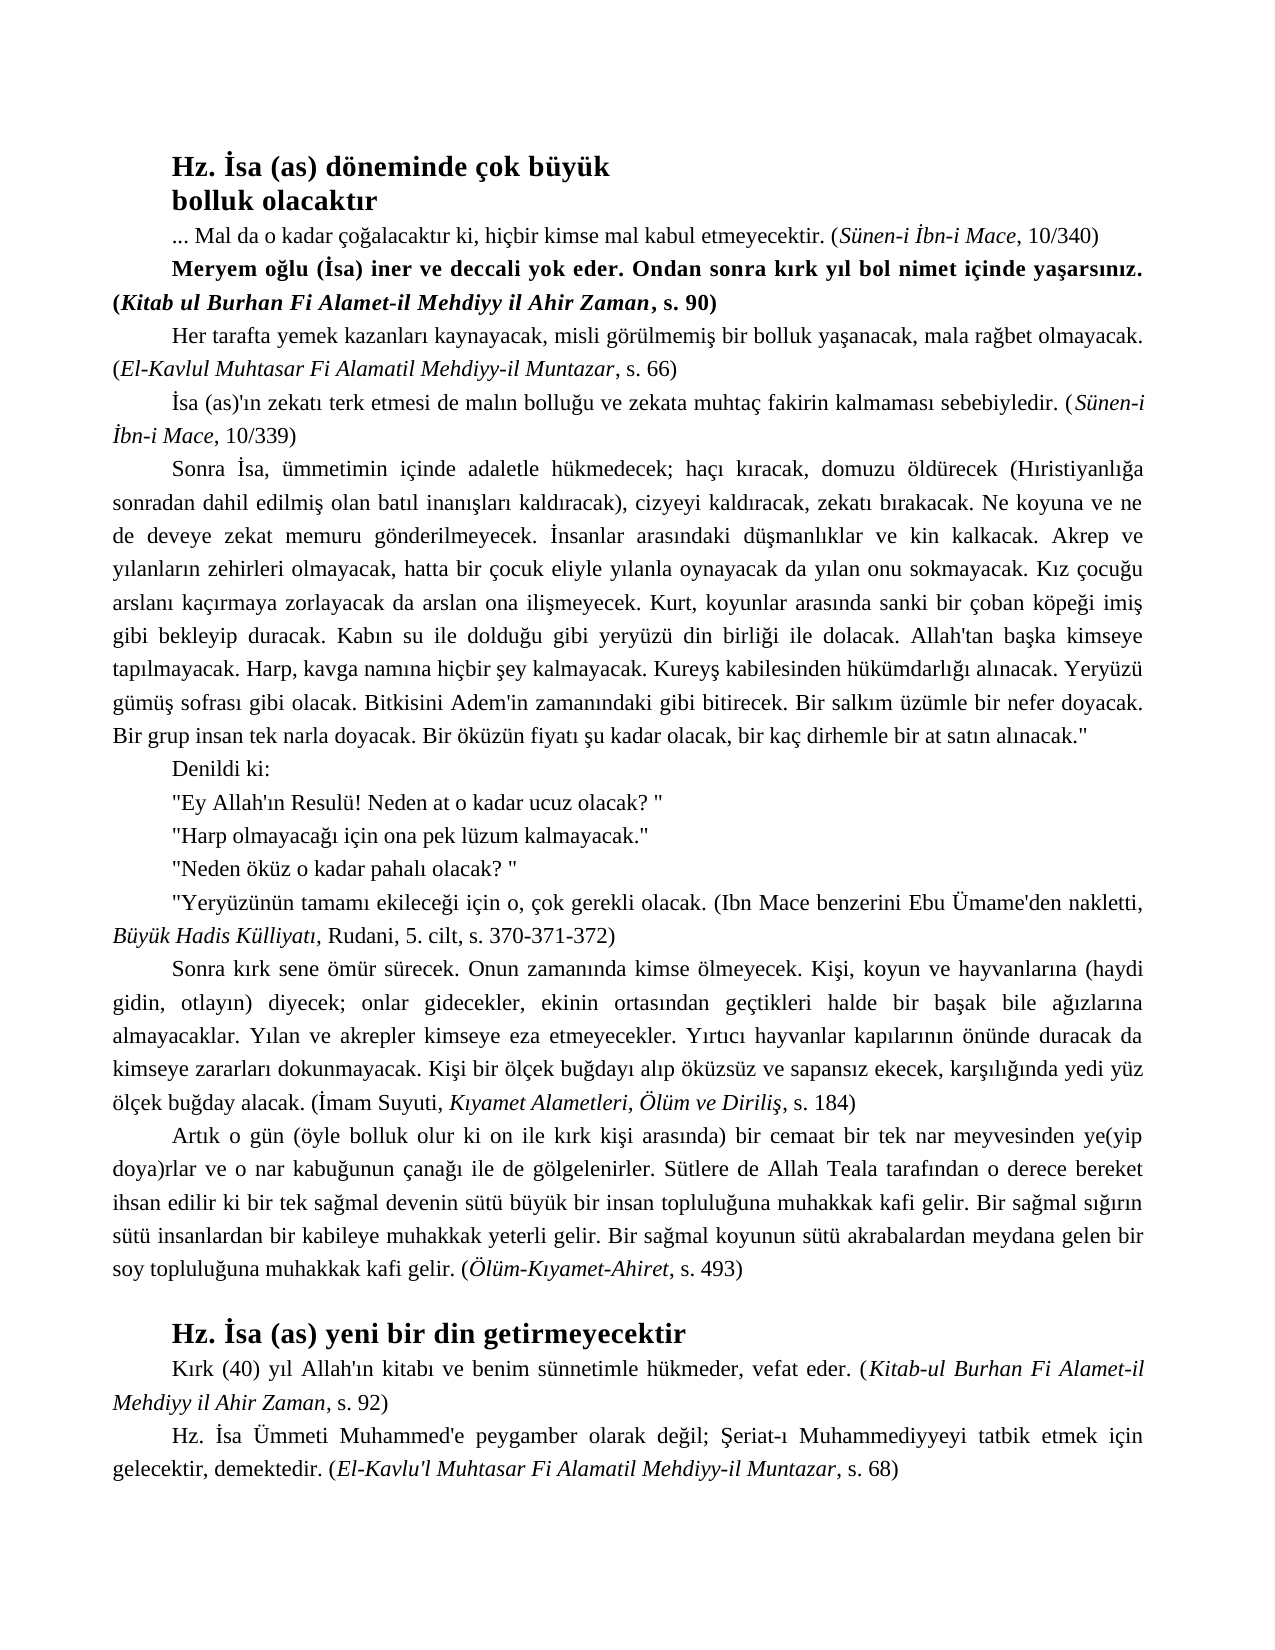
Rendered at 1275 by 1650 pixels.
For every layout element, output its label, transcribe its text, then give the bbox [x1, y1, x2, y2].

text İsa (as)'ın zekatı terk etmesi de malın bolluğu ve zekata muhtaç fakirin kalmaması sebebiyledir. (Sünen-i İbn-i Mace, 10/339) [112, 383, 1145, 450]
text Hz. İsa Ümmeti Muhammed'e peygamber olarak değil; Şeriat-ı Muhammediyyeyi tatbik etmek için gelecektir, demektedir. (El-Kavlu'l Muhtasar Fi Alamatil Mehdiyy-il Muntazar, s. 68) [112, 1417, 1145, 1483]
text Sonra İsa, ümmetimin içinde adaletle hükmedecek; haçı kıracak, domuzu öldürecek (Hıristiyanlığa sonradan dahil edilmiş olan batıl inanışları kaldıracak), cizyeyi kaldıracak, zekatı bırakacak. Ne koyuna ve ne de deveye zekat memuru gönderilmeyecek. İnsanlar arasındaki düşmanlıklar ve kin kalkacak. Akrep ve yılanların zehirleri olmayacak, hatta bir çocuk eliyle yılanla oynayacak da yılan onu sokmayacak. Kız çocuğu arslanı kaçırmaya zorlayacak da arslan ona ilişmeyecek. Kurt, koyunlar arasında sanki bir çoban köpeği imiş gibi bekleyip duracak. Kabın su ile dolduğu gibi yeryüzü din birliği ile dolacak. Allah'tan başka kimseye tapılmayacak. Harp, kavga namına hiçbir şey kalmayacak. Kureyş kabilesinden hükümdarlığı alınacak. Yeryüzü gümüş sofrası gibi olacak. Bitkisini Adem'in zamanındaki gibi bitirecek. Bir salkım üzümle bir nefer doyacak. Bir grup insan tek narla doyacak. Bir öküzün fiyatı şu kadar olacak, bir kaç dirhemle bir at satın alınacak." [112, 450, 1145, 750]
text "Yeryüzünün tamamı ekileceği için o, çok gerekli olacak. (Ibn Mace benzerini Ebu Ümame'den nakletti, Büyük Hadis Külliyatı, Rudani, 5. cilt, s. 370-371-372) [112, 883, 1145, 950]
text "Neden öküz o kadar pahalı olacak? " [112, 850, 1145, 883]
text Denildi ki: [112, 750, 1145, 783]
text Sonra kırk sene ömür sürecek. Onun zamanında kimse ölmeyecek. Kişi, koyun ve hayvanlarına (haydi gidin, otlayın) diyecek; onlar gidecekler, ekinin ortasından geçtikleri halde bir başak bile ağızlarına almayacaklar. Yılan ve akrepler kimseye eza etmeyecekler. Yırtıcı hayvanlar kapılarının önünde duracak da kimseye zararları dokunmayacak. Kişi bir ölçek buğdayı alıp öküzsüz ve sapansız ekecek, karşılığında yedi yüz ölçek buğday alacak. (İmam Suyuti, Kıyamet Alametleri, Ölüm ve Diriliş, s. 184) [112, 950, 1145, 1117]
text Hz. İsa (as) yeni bir din getirmeyecektir [112, 1317, 1145, 1350]
text ... Mal da o kadar çoğalacaktır ki, hiçbir kimse mal kabul etmeyecektir. (Sünen-i İbn-i Mace, 10/340) [112, 217, 1145, 250]
text "Ey Allah'ın Resulü! Neden at o kadar ucuz olacak? " [112, 783, 1145, 817]
text Meryem oğlu (İsa) iner ve deccali yok eder. Ondan sonra kırk yıl bol nimet içinde yaşarsınız. (Kitab ul Burhan Fi Alamet-il Mehdiyy il Ahir Zaman, s. 90) [112, 250, 1145, 317]
text Hz. İsa (as) döneminde çok büyük [112, 150, 1145, 183]
text bolluk olacaktır [112, 183, 1145, 217]
text Her tarafta yemek kazanları kaynayacak, misli görülmemiş bir bolluk yaşanacak, mala rağbet olmayacak. (El-Kavlul Muhtasar Fi Alamatil Mehdiyy-il Muntazar, s. 66) [112, 317, 1145, 383]
text "Harp olmayacağı için ona pek lüzum kalmayacak." [112, 817, 1145, 850]
text Kırk (40) yıl Allah'ın kitabı ve benim sünnetimle hükmeder, vefat eder. (Kitab-ul Burhan Fi Alamet-il Mehdiyy il Ahir Zaman, s. 92) [112, 1350, 1145, 1417]
text Artık o gün (öyle bolluk olur ki on ile kırk kişi arasında) bir cemaat bir tek nar meyvesinden ye(yip doya)rlar ve o nar kabuğunun çanağı ile de gölgelenirler. Sütlere de Allah Teala tarafından o derece bereket ihsan edilir ki bir tek sağmal devenin sütü büyük bir insan topluluğuna muhakkak kafi gelir. Bir sağmal sığırın sütü insanlardan bir kabileye muhakkak yeterli gelir. Bir sağmal koyunun sütü akrabalardan meydana gelen bir soy topluluğuna muhakkak kafi gelir. (Ölüm-Kıyamet-Ahiret, s. 493) [112, 1117, 1145, 1283]
